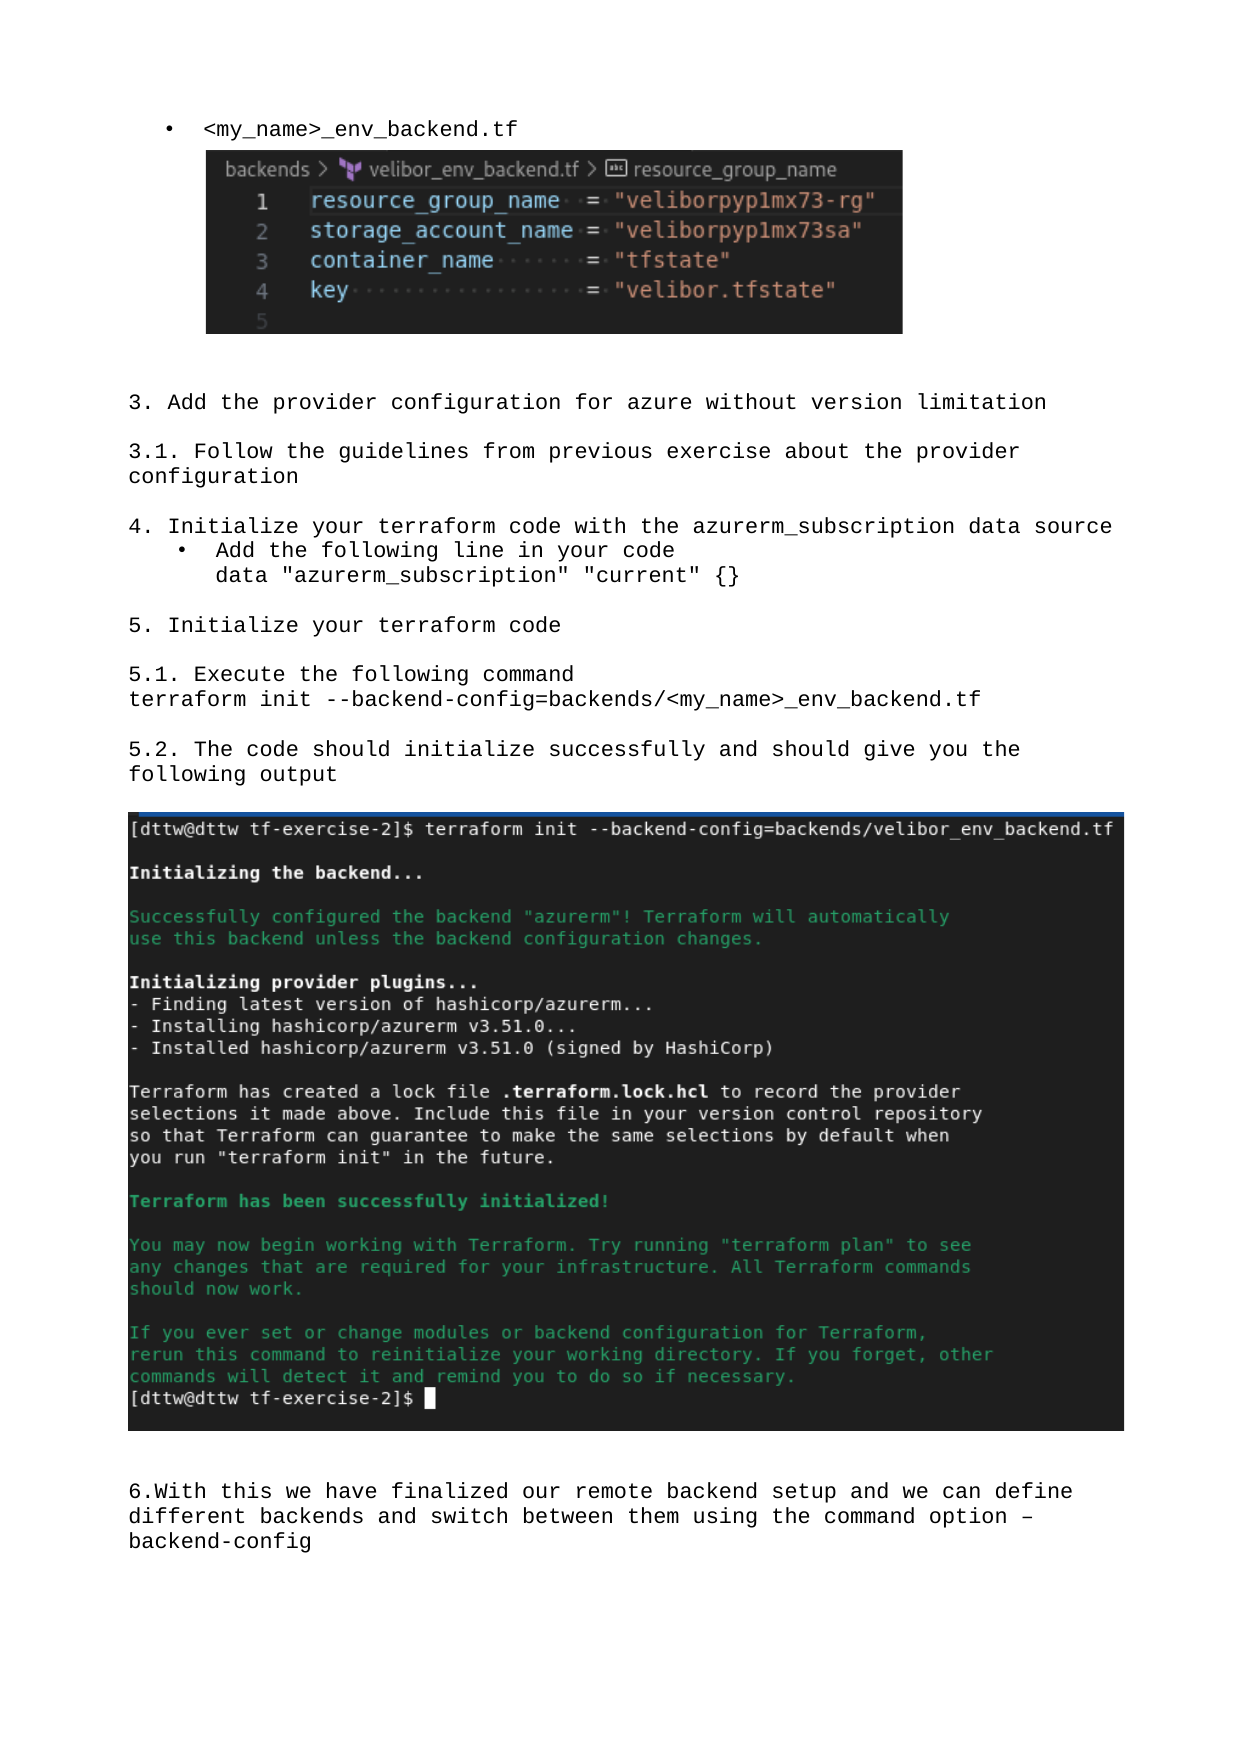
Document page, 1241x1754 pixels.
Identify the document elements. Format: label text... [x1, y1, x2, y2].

picture [128, 812, 1125, 1431]
text 6.With this we have finalized our remote backend setup and we can define different backends and switch between them using the command option –backend-config [128, 1480, 1124, 1554]
text data "azurerm_subscription" "current" {} [128, 564, 1124, 589]
list <my_name>_env_backend.tf [166, 118, 1124, 143]
text 3. Add the provider configuration for azure without version limitation [128, 391, 1124, 416]
text 5.2. The code should initialize successfully and should give you the following output [128, 738, 1124, 787]
list Add the following line in your code [178, 539, 1124, 564]
text 5.1. Execute the following command [128, 663, 1124, 688]
text 3.1. Follow the guidelines from previous exercise about the provider configuration [128, 440, 1124, 490]
text terraform init --backend-config=backends/<my_name>_env_backend.tf [128, 688, 1124, 713]
text 5. Initialize your terraform code [128, 614, 1124, 639]
picture [205, 150, 903, 334]
text 4. Initialize your terraform code with the azurerm_subscription data source [128, 515, 1124, 539]
